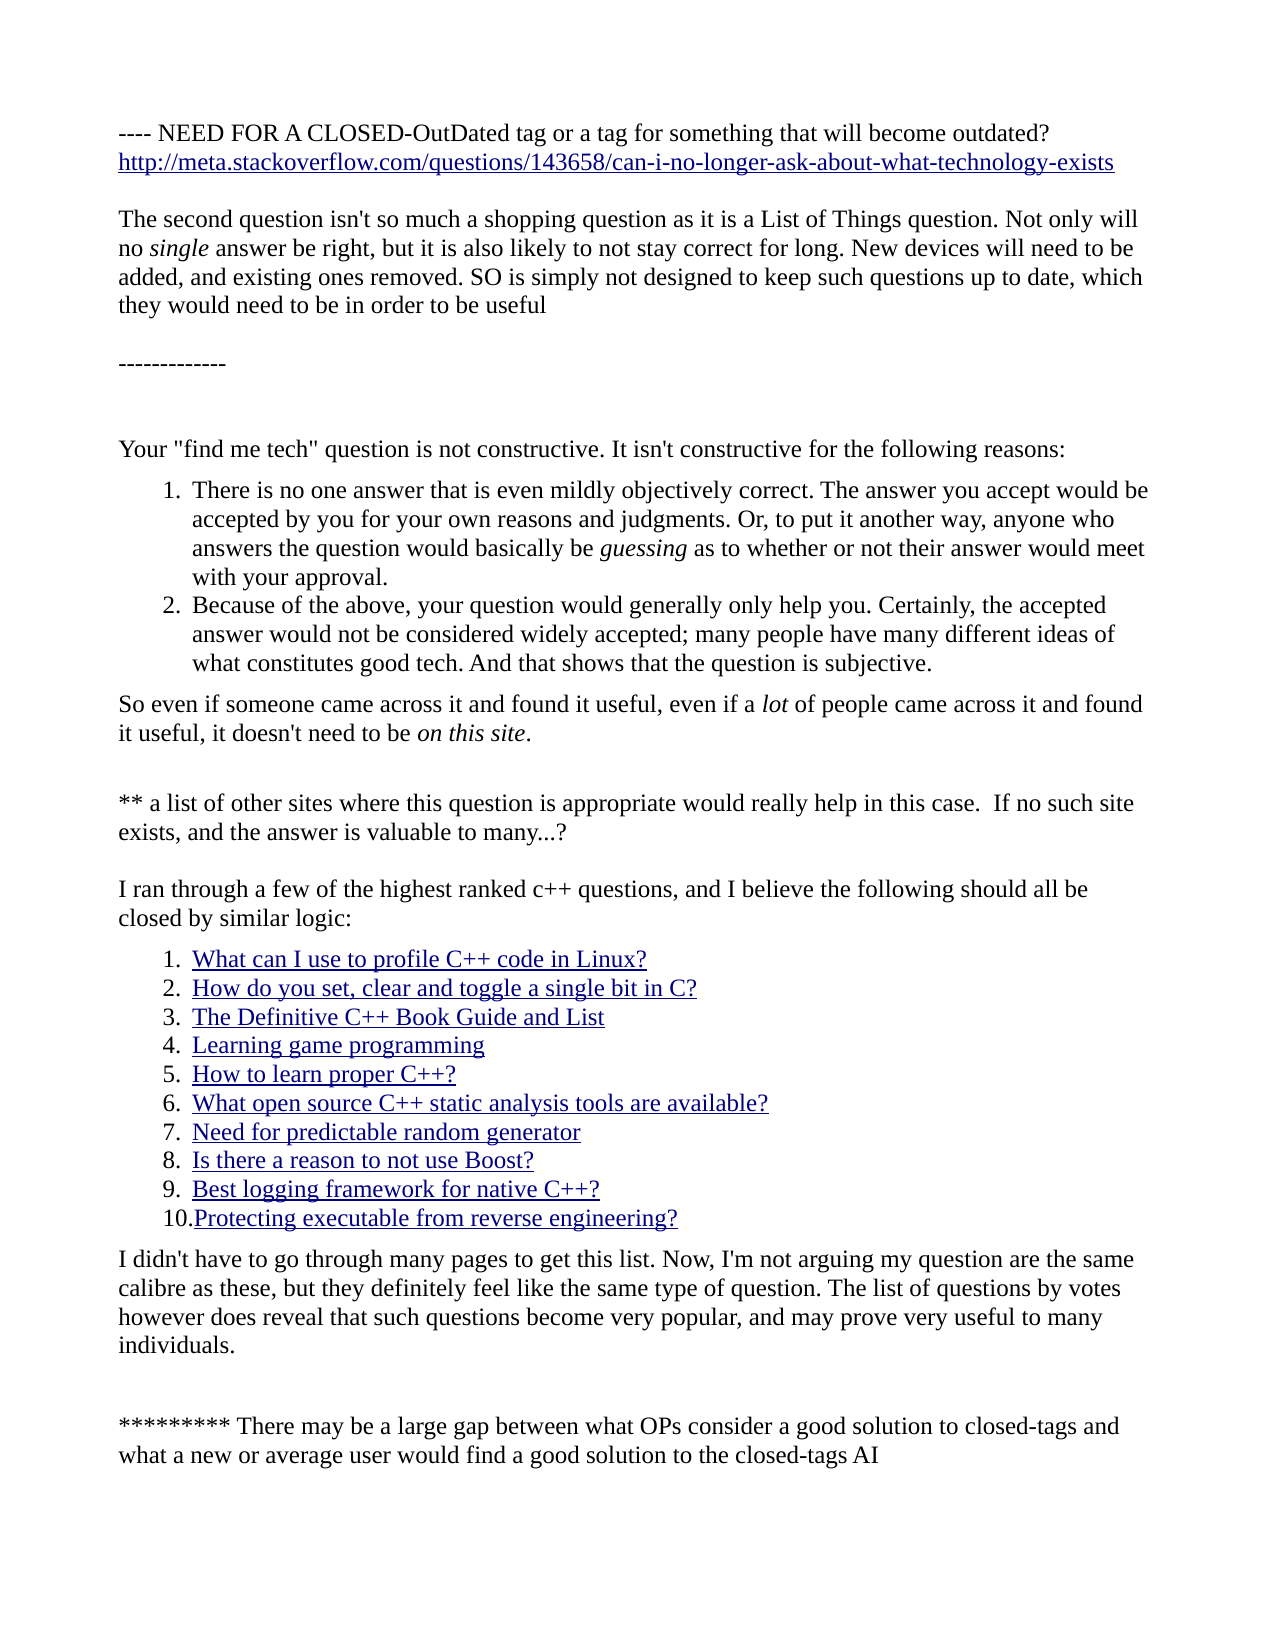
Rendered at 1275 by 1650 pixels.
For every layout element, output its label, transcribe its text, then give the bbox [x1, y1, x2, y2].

list Best logging framework for native C++? [162, 1174, 1157, 1203]
text The second question isn't so much a shopping question as it is a List of Things question. Not only will no single answer be right, but it is also likely to not stay correct for long. New devices will need to be added, and existing ones removed. SO is simply not designed to keep such questions up to date, which they would need to be in order to be useful [118, 204, 1157, 319]
list Protecting executable from reverse engineering? [162, 1203, 1157, 1232]
text ********* There may be a large gap between what OPs consider a good solution to closed-tags and what a new or average user would find a good solution to the closed-tags AI [118, 1411, 1157, 1469]
text ---- NEED FOR A CLOSED-OutDated tag or a tag for something that will become outdated? [118, 118, 1157, 147]
list What can I use to profile C++ code in Linux? [162, 944, 1157, 973]
list Learning game programming [162, 1031, 1157, 1059]
list How to learn proper C++? [162, 1059, 1157, 1088]
text http://meta.stackoverflow.com/questions/143658/can-i-no-longer-ask-about-what-technology-exists [118, 147, 1157, 176]
list How do you set, clear and toggle a single bit in C? [162, 973, 1157, 1002]
list There is no one answer that is even mildly objectively correct. The answer you accept would be accepted by you for your own reasons and judgments. Or, to put it another way, anyone who answers the question would basically be guessing as to whether or not their answer would meet with your approval. [162, 476, 1157, 591]
list The Definitive C++ Book Guide and List [162, 1002, 1157, 1031]
list Is there a reason to not use Boost? [162, 1146, 1157, 1174]
text ** a list of other sites where this question is appropriate would really help in this case. If no such site exists, and the answer is valuable to many...? [118, 788, 1157, 846]
text I ran through a few of the highest ranked c++ questions, and I believe the following should all be closed by similar logic: [118, 874, 1157, 932]
list What open source C++ static analysis tools are available? [162, 1088, 1157, 1117]
text I didn't have to go through many pages to get this list. Now, I'm not arguing my question are the same calibre as these, but they definitely feel like the same type of question. The list of questions by votes however does reveal that such questions become very popular, and may prove very useful to many individuals. [118, 1244, 1157, 1359]
table_header [118, 1372, 136, 1382]
text So even if someone came across it and found it useful, even if a lot of people came across it and found it useful, it doesn't need to be on this site. [118, 689, 1157, 747]
list Need for predictable random generator [162, 1117, 1157, 1146]
text Your "find me tech" question is not constructive. It isn't constructive for the following reasons: [118, 434, 1157, 463]
text ------------- [118, 348, 1157, 377]
list Because of the above, your question would generally only help you. Certainly, the accepted answer would not be considered widely accepted; many people have many different ideas of what constitutes good tech. And that shows that the question is subjective. [162, 591, 1157, 677]
